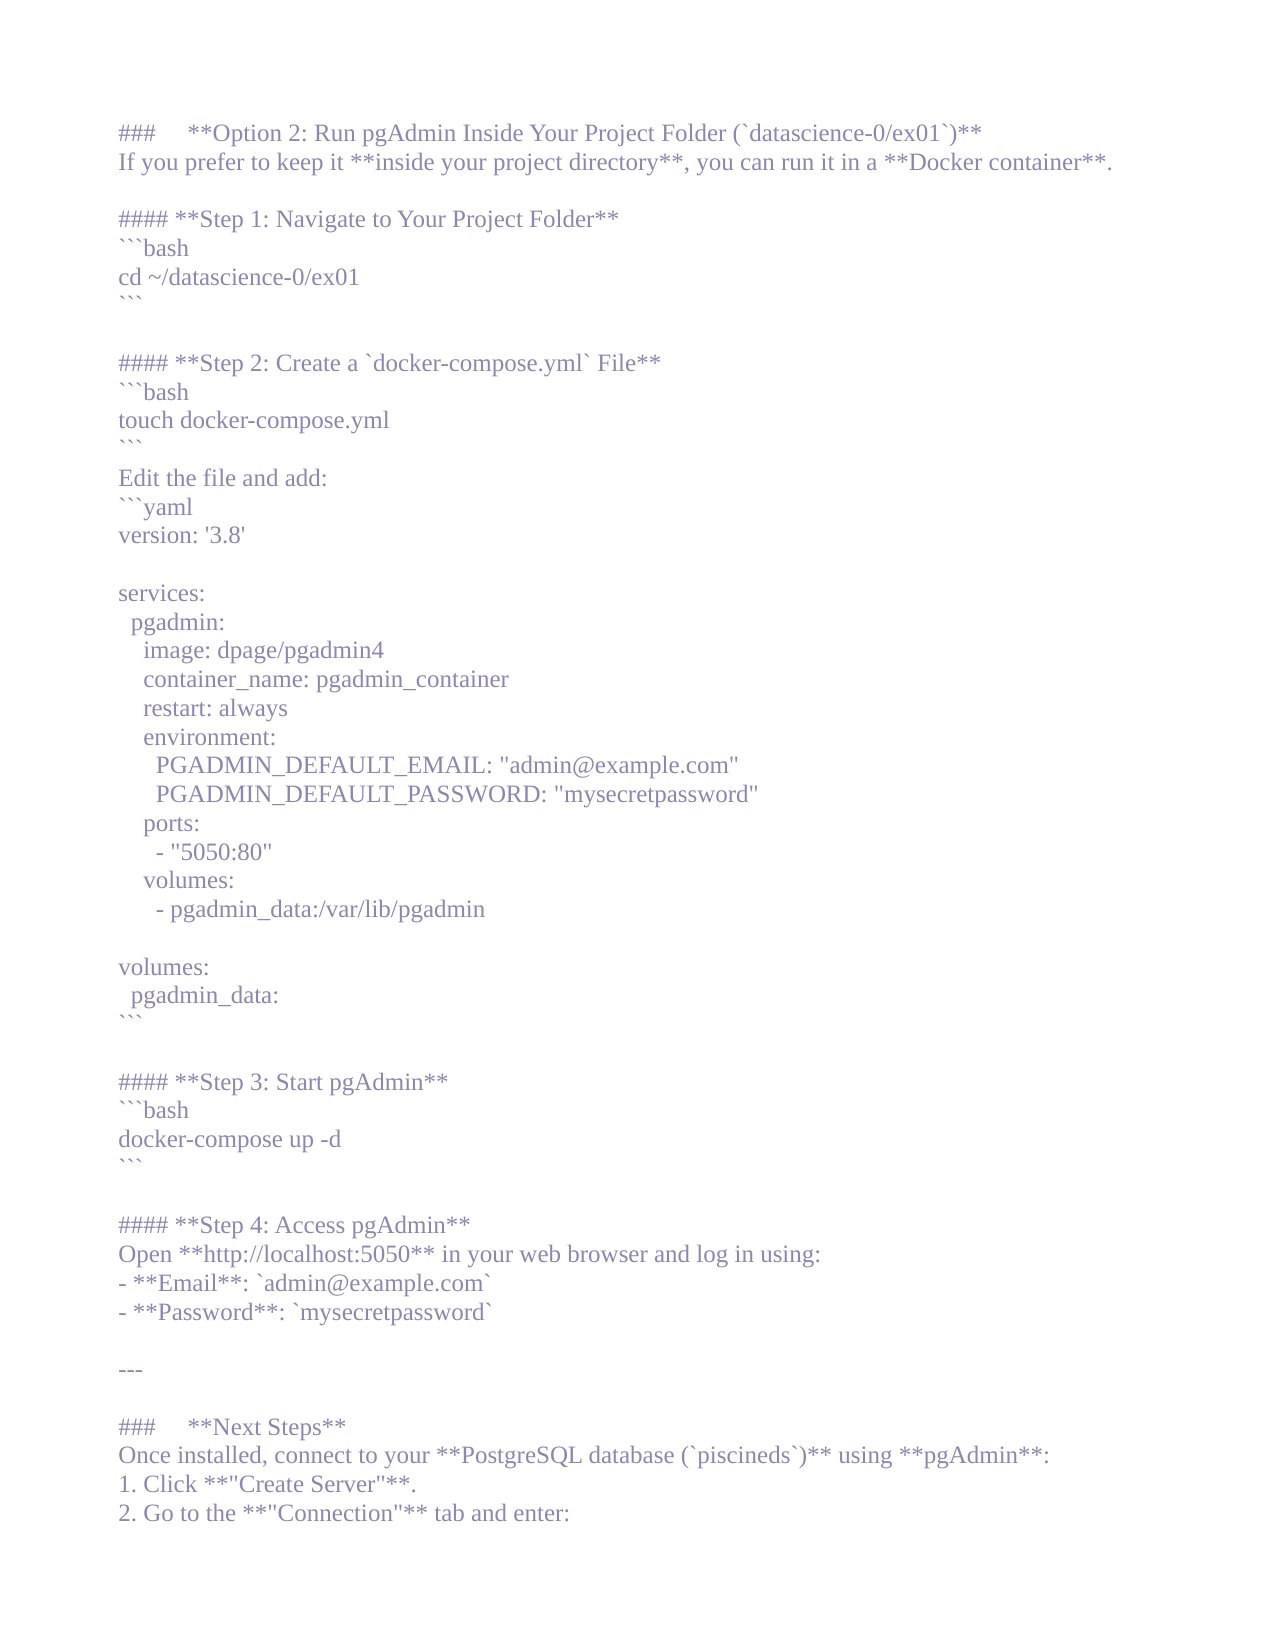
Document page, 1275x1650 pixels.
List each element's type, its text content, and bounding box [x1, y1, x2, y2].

text ```yaml [118, 492, 1157, 521]
text version: '3.8' [118, 521, 1157, 549]
text image: dpage/pgadmin4 [118, 636, 1157, 664]
text ``` [118, 1153, 1157, 1182]
text ``` [118, 291, 1157, 319]
text - pgadmin_data:/var/lib/pgadmin [118, 894, 1157, 923]
text ```bash [118, 1096, 1157, 1124]
text environment: [118, 722, 1157, 751]
text restart: always [118, 693, 1157, 722]
text ### 🚀 **Next Steps** [118, 1412, 1157, 1441]
text #### **Step 4: Access pgAdmin** [118, 1211, 1157, 1239]
text docker-compose up -d [118, 1124, 1157, 1153]
text #### **Step 3: Start pgAdmin** [118, 1067, 1157, 1096]
text 1. Click **"Create Server"**. [118, 1469, 1157, 1498]
text #### **Step 1: Navigate to Your Project Folder** [118, 204, 1157, 233]
text pgadmin_data: [118, 981, 1157, 1009]
text Open **http://localhost:5050** in your web browser and log in using: [118, 1239, 1157, 1268]
text touch docker-compose.yml [118, 406, 1157, 434]
text ```bash [118, 233, 1157, 262]
text container_name: pgadmin_container [118, 664, 1157, 693]
text If you prefer to keep it **inside your project directory**, you can run it in a **Docker container**. [118, 147, 1157, 176]
text - **Email**: `admin@example.com` [118, 1268, 1157, 1297]
text PGADMIN_DEFAULT_PASSWORD: "mysecretpassword" [118, 779, 1157, 808]
text cd ~/datascience-0/ex01 [118, 262, 1157, 291]
text PGADMIN_DEFAULT_EMAIL: "admin@example.com" [118, 751, 1157, 779]
text - **Password**: `mysecretpassword` [118, 1297, 1157, 1326]
text ``` [118, 434, 1157, 463]
text Edit the file and add: [118, 463, 1157, 492]
text #### **Step 2: Create a `docker-compose.yml` File** [118, 348, 1157, 377]
text services: [118, 578, 1157, 607]
text volumes: [118, 952, 1157, 981]
text ```bash [118, 377, 1157, 406]
text 2. Go to the **"Connection"** tab and enter: [118, 1498, 1157, 1527]
text volumes: [118, 866, 1157, 894]
text ports: [118, 808, 1157, 837]
text ### 🔹 **Option 2: Run pgAdmin Inside Your Project Folder (`datascience-0/ex01`)** [118, 118, 1157, 147]
text --- [118, 1354, 1157, 1383]
text - "5050:80" [118, 837, 1157, 866]
text pgadmin: [118, 607, 1157, 636]
text Once installed, connect to your **PostgreSQL database (`piscineds`)** using **pgAdmin**: [118, 1441, 1157, 1469]
text ``` [118, 1009, 1157, 1038]
